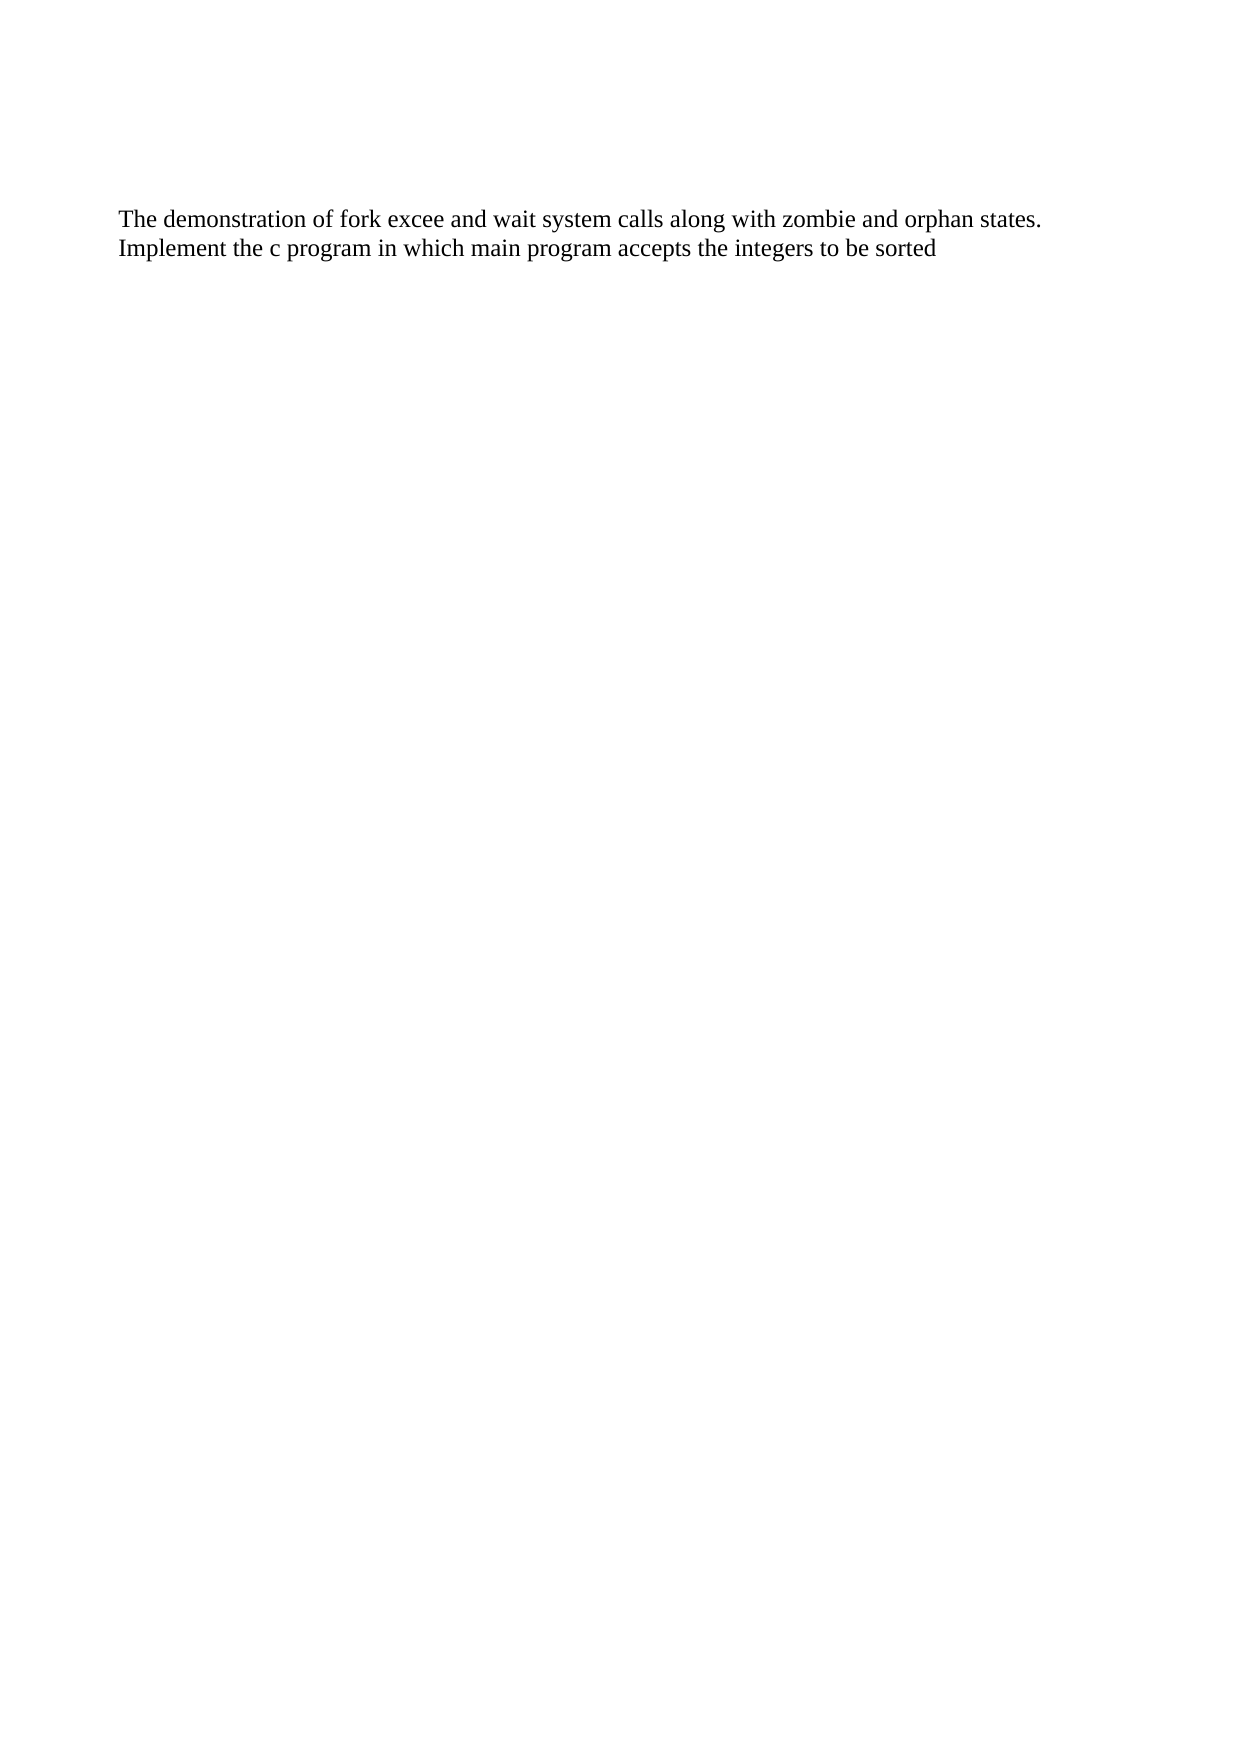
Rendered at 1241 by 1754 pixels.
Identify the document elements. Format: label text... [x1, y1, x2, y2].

text Implement the c program in which main program accepts the integers to be sorted [118, 233, 1122, 262]
text The demonstration of fork excee and wait system calls along with zombie and orphan states. [118, 204, 1122, 233]
